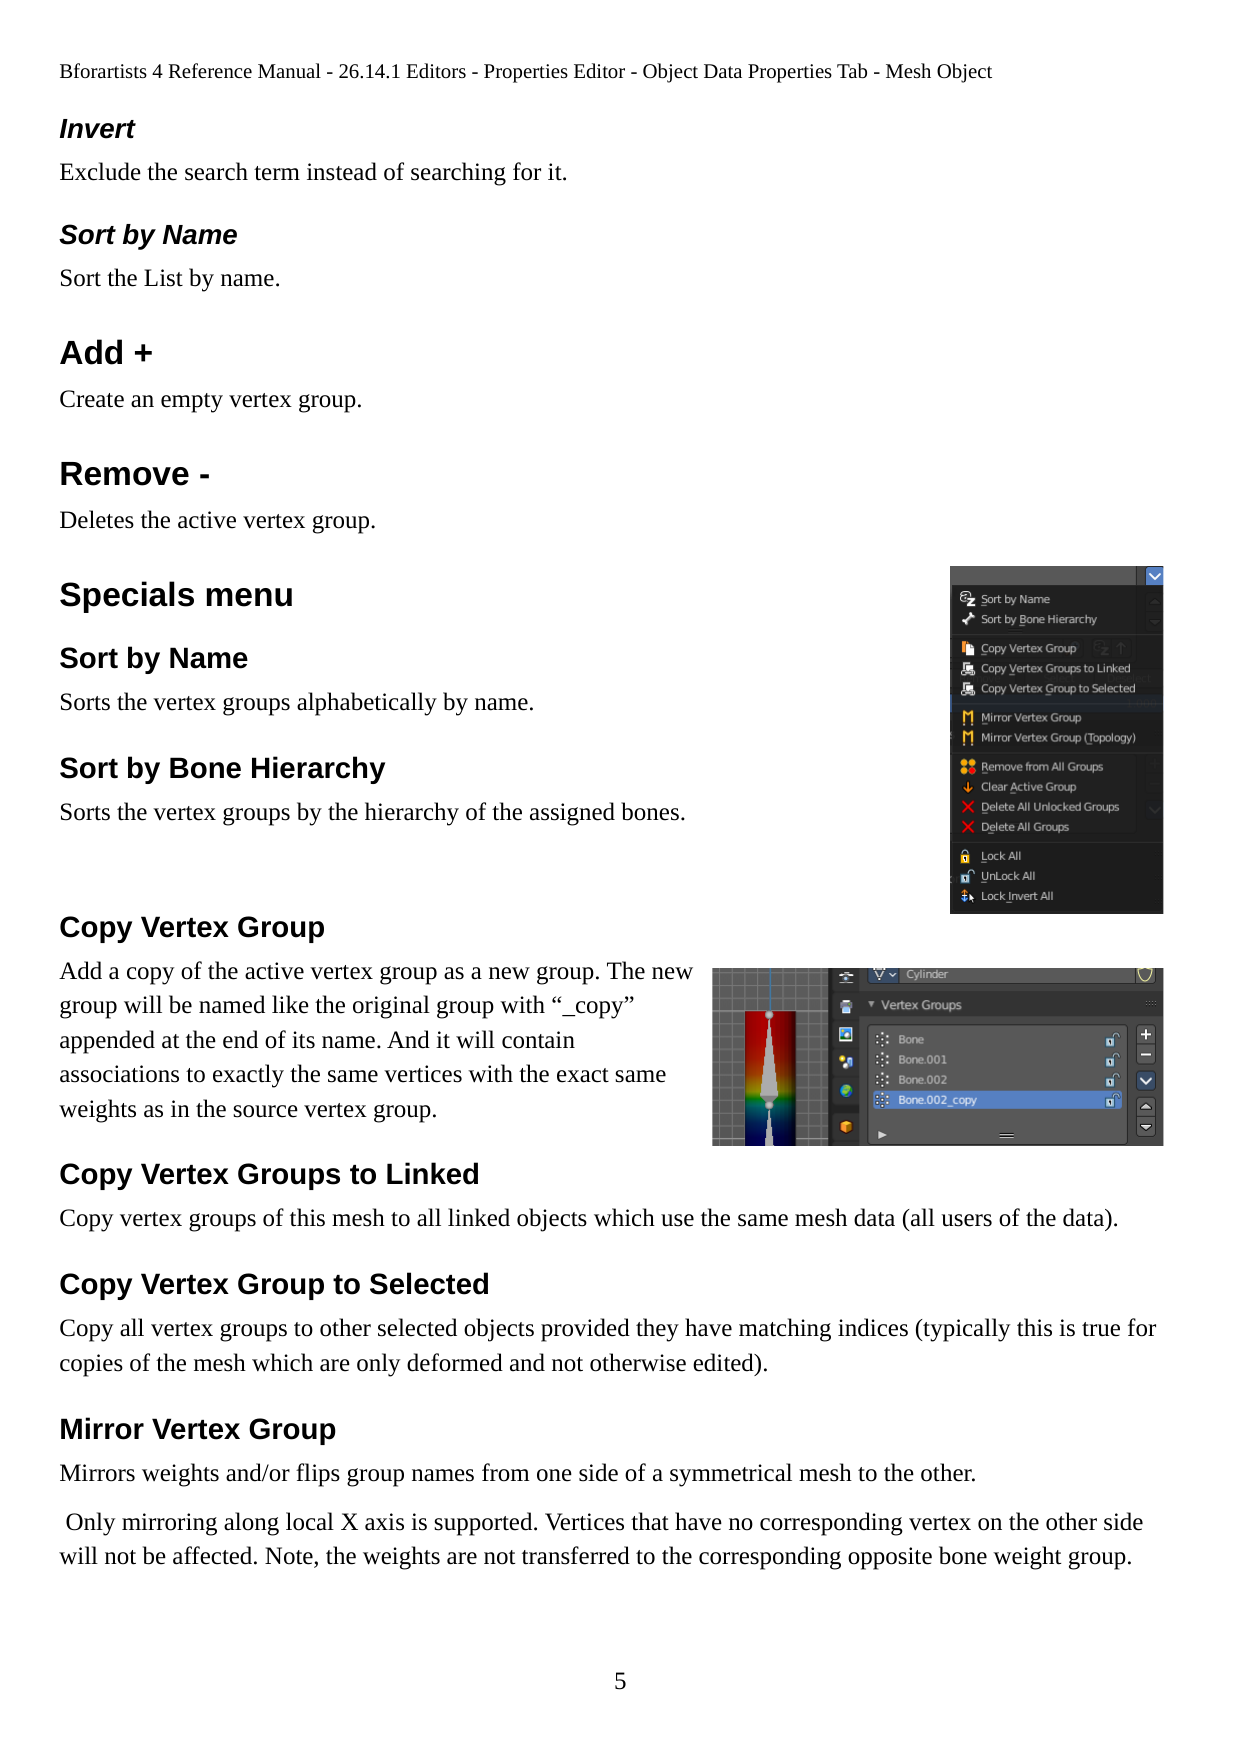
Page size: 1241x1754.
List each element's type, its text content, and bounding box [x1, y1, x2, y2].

text Copy all vertex groups to other selected objects provided they have matching indices (typically this is true for copies of the mesh which are only deformed and not otherwise edited). [59, 1313, 1181, 1377]
text Deletes the active vertex group. [59, 505, 1181, 534]
text Add a copy of the active vertex group as a new group. The new group will be named like the original group with “_copy” appended at the end of its name. And it will contain associations to exactly the same vertices with the exact same weights as in the source vertex group. [59, 956, 1181, 1122]
text Sorts the vertex groups by the hierarchy of the assigned bones. [59, 797, 950, 826]
subtitle [1164, 641, 1181, 674]
subtitle Add + [59, 333, 1181, 371]
subtitle [1164, 751, 1181, 784]
text Exclude the search term instead of searching for it. [59, 157, 1181, 186]
subtitle Copy Vertex Group to Selected [59, 1267, 1181, 1301]
subtitle [1164, 575, 1181, 613]
picture [712, 968, 1164, 1146]
text Sort the List by name. [59, 263, 1181, 292]
text Mirrors weights and/or flips group names from one side of a symmetrical mesh to the other. [59, 1458, 1181, 1487]
subtitle Sort by Name [59, 218, 1181, 250]
subtitle Invert [59, 113, 1181, 144]
subtitle Mirror Vertex Group [59, 1412, 1181, 1445]
text Only mirroring along local X axis is supported. Vertices that have no corresponding vertex on the other side will not be affected. Note, the weights are not transferred to the corresponding opposite bone weight group. [59, 1507, 1181, 1570]
picture [950, 566, 1164, 914]
text Create an empty vertex group. [59, 384, 1181, 413]
text Copy vertex groups of this mesh to all linked objects which use the same mesh data (all users of the data). [59, 1203, 1181, 1232]
subtitle Sort by Name [59, 641, 950, 674]
subtitle Specials menu [59, 575, 950, 613]
subtitle Copy Vertex Group [59, 909, 1181, 943]
subtitle Sort by Bone Hierarchy [59, 751, 950, 784]
subtitle Remove - [59, 454, 1181, 492]
subtitle Copy Vertex Groups to Linked [59, 1157, 1181, 1191]
text Sorts the vertex groups alphabetically by name. [59, 687, 950, 716]
